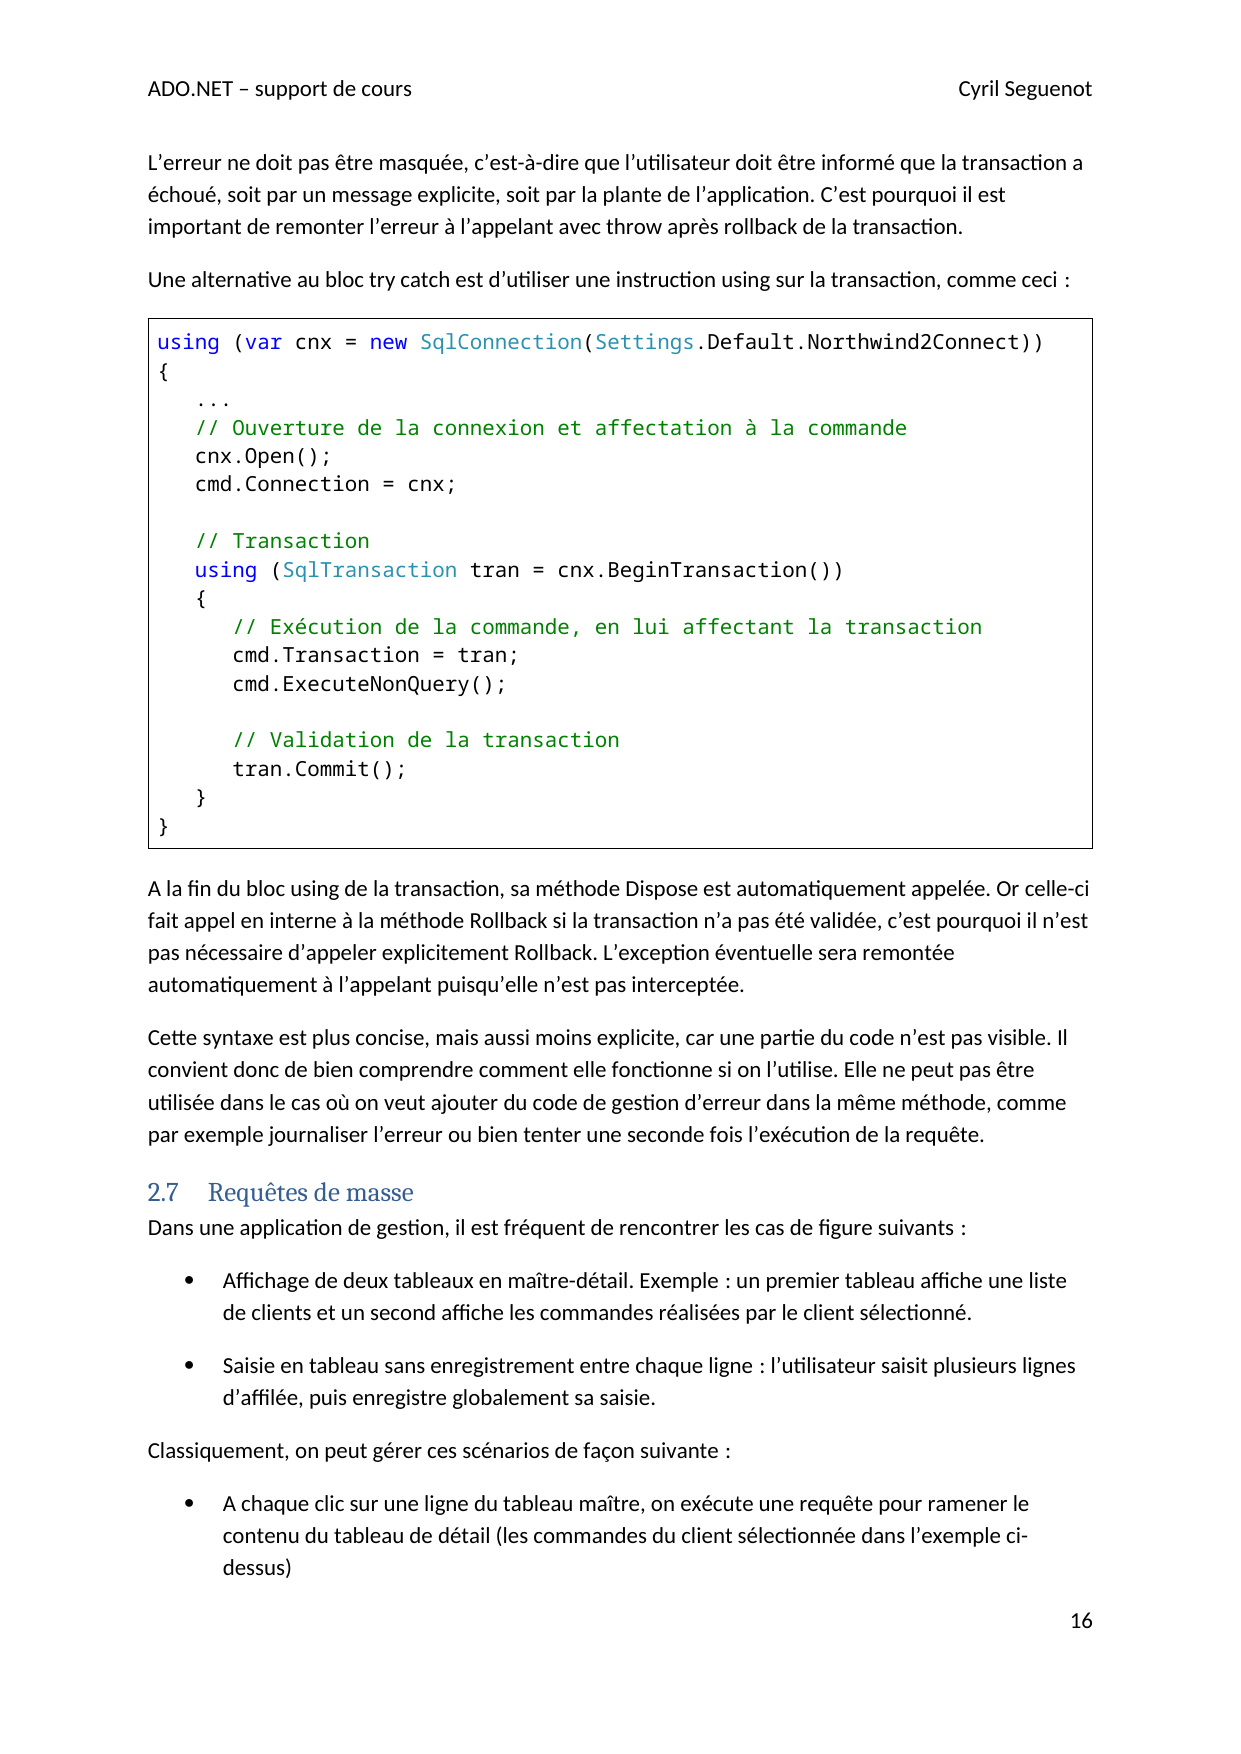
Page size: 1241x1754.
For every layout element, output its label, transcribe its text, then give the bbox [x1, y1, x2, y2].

text using (var cnx = new SqlConnection(Settings.Default.Northwind2Connect)) [149, 319, 1092, 346]
text A la fin du bloc using de la transaction, sa méthode Dispose est automatiquement appelée. Or celle-ci fait appel en interne à la méthode Rollback si la transaction n’a pas été validée, c’est pourquoi il n’est pas nécessaire d’appeler explicitement Rollback. L’exception éventuelle sera remontée automatiquement à l’appelant puisqu’elle n’est pas interceptée. [148, 874, 1093, 998]
list A chaque clic sur une ligne du tableau maître, on exécute une requête pour ramener le contenu du tableau de détail (les commandes du client sélectionnée dans l’exemple ci-dessus) [185, 1489, 1093, 1582]
subtitle Requêtes de masse [148, 1177, 1093, 1208]
text L’erreur ne doit pas être masquée, c’est-à-dire que l’utilisateur doit être informé que la transaction a échoué, soit par un message explicite, soit par la plante de l’application. C’est pourquoi il est important de remonter l’erreur à l’appelant avec throw après rollback de la transaction. [148, 148, 1093, 240]
text } [149, 773, 1092, 801]
text tran.Commit(); [149, 744, 1092, 773]
list Saisie en tableau sans enregistrement entre chaque ligne : l’utilisateur saisit plusieurs lignes d’affilée, puis enregistre globalement sa saisie. [185, 1351, 1093, 1411]
text using (SqlTransaction tran = cnx.BeginTransaction()) [149, 546, 1092, 574]
text cmd.Connection = cnx; [149, 460, 1092, 498]
text // Transaction [149, 517, 1092, 546]
text cmd.ExecuteNonQuery(); [149, 659, 1092, 716]
text Cette syntaxe est plus concise, mais aussi moins explicite, car une partie du code n’est pas visible. Il convient donc de bien comprendre comment elle fonctionne si on l’utilise. Elle ne peut pas être utilisée dans le cas où on veut ajouter du code de gestion d’erreur dans la même méthode, comme par exemple journaliser l’erreur ou bien tenter une seconde fois l’exécution de la requête. [148, 1023, 1093, 1148]
text Classiquement, on peut gérer ces scénarios de façon suivante : [148, 1436, 1093, 1464]
list Affichage de deux tableaux en maître-détail. Exemple : un premier tableau affiche une liste de clients et un second affiche les commandes réalisées par le client sélectionné. [185, 1266, 1093, 1326]
text Dans une application de gestion, il est fréquent de rencontrer les cas de figure suivants : [148, 1213, 1093, 1241]
text ... // Ouverture de la connexion et affectation à la commande [149, 375, 1092, 432]
text } [149, 801, 1092, 848]
text Une alternative au bloc try catch est d’utiliser une instruction using sur la transaction, comme ceci : [148, 265, 1093, 293]
text { [149, 346, 1092, 375]
text // Exécution de la commande, en lui affectant la transaction [149, 602, 1092, 631]
text { [149, 574, 1092, 602]
text // Validation de la transaction [149, 716, 1092, 744]
text cmd.Transaction = tran; [149, 631, 1092, 659]
text cnx.Open(); [149, 432, 1092, 460]
